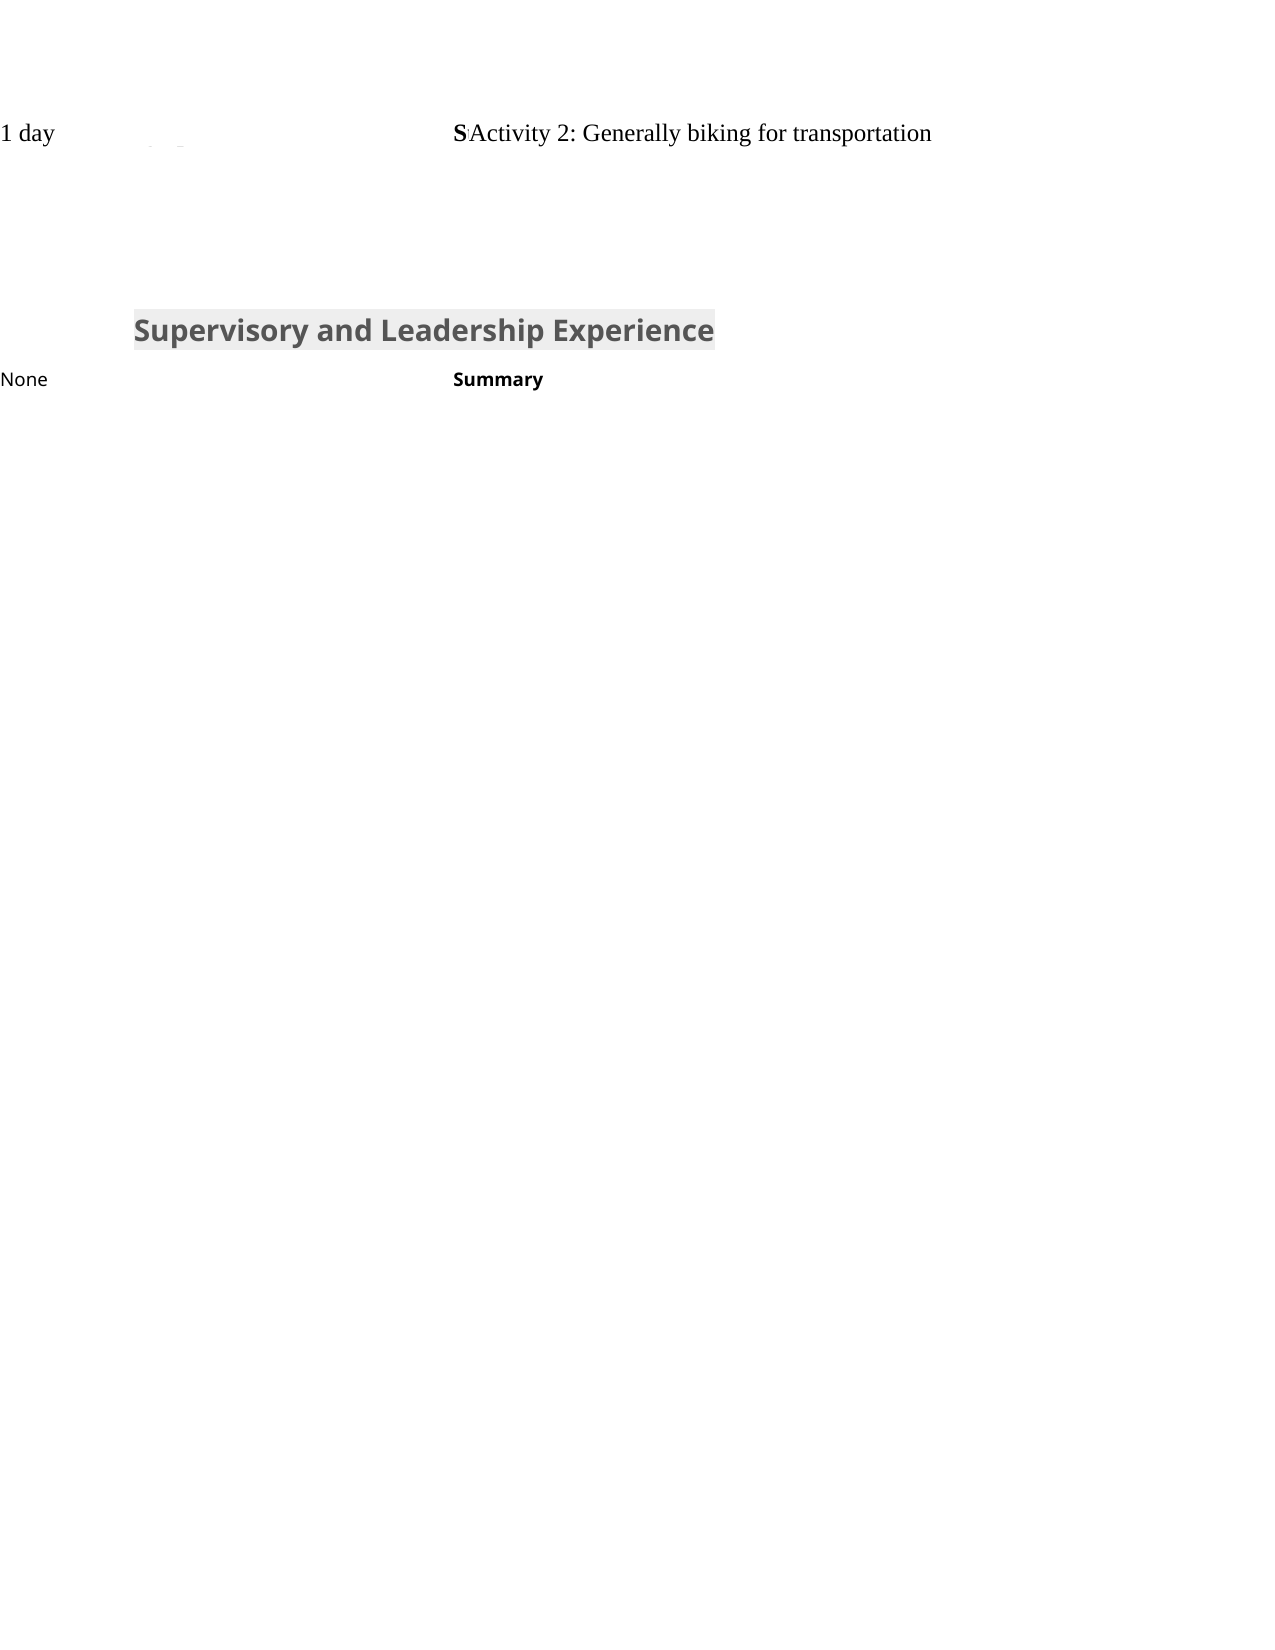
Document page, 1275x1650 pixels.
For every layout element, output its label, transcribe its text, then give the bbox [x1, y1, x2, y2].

text [891, 362, 1275, 392]
subtitle Supervisory and Leadership Experience [134, 304, 1141, 350]
text 1 day [0, 118, 453, 147]
text None [0, 362, 453, 392]
text Summary [453, 362, 891, 392]
text Activity 2: Generally biking for transportation [469, 118, 1141, 147]
text [1141, 118, 1275, 147]
text Summary [453, 118, 469, 147]
